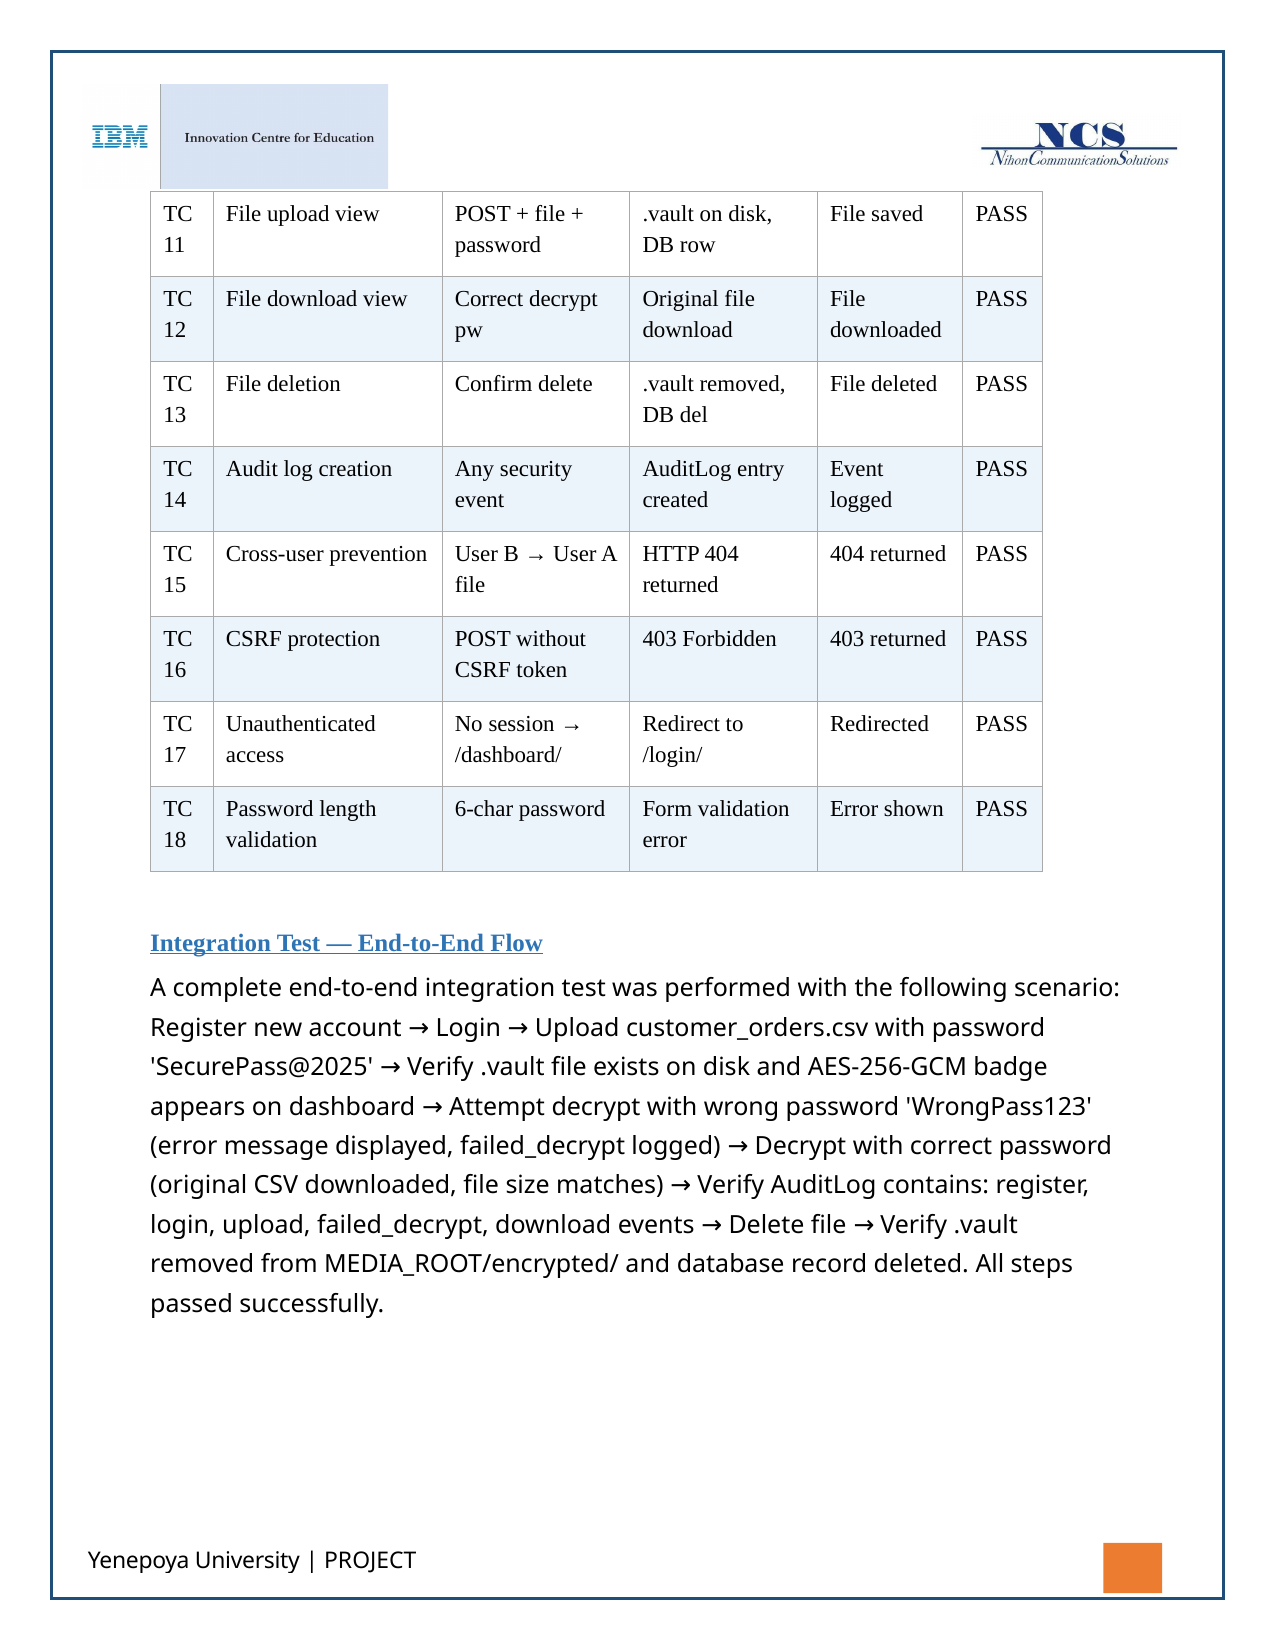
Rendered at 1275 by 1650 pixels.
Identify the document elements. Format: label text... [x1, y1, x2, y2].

table_cell Cross-user prevention [214, 532, 442, 616]
table_cell File downloaded [818, 277, 962, 361]
table_cell User B → User A file [443, 532, 629, 616]
table_cell Any security event [443, 447, 629, 531]
table_cell Event logged [818, 447, 962, 531]
table_cell PASS [963, 787, 1042, 871]
table_cell PASS [963, 277, 1042, 361]
text A complete end-to-end integration test was performed with the following scenario: Register new account → Login → Upload customer_orders.csv with password 'SecurePass@2025' → Verify .vault file exists on disk and AES-256-GCM badge appears on dashboard → Attempt decrypt with wrong password 'WrongPass123' (error message displayed, failed_decrypt logged) → Decrypt with correct password (original CSV downloaded, file size matches) → Verify AuditLog contains: register, login, upload, failed_decrypt, download events → Delete file → Verify .vault removed from MEDIA_ROOT/encrypted/ and database record deleted. All steps passed successfully. [150, 970, 1125, 1320]
table_cell Password length validation [214, 787, 442, 871]
table_cell PASS [963, 447, 1042, 531]
table_cell Error shown [818, 787, 962, 871]
table_cell File upload view [214, 192, 442, 276]
table_cell Redirect to /login/ [630, 702, 817, 786]
table_cell File deleted [818, 362, 962, 446]
table_cell File deletion [214, 362, 442, 446]
table_cell 404 returned [818, 532, 962, 616]
table_cell TC16 [151, 617, 213, 701]
table_cell PASS [963, 192, 1042, 276]
table_cell HTTP 404 returned [630, 532, 817, 616]
table_cell TC14 [151, 447, 213, 531]
table_cell No session → /dashboard/ [443, 702, 629, 786]
table_cell PASS [963, 532, 1042, 616]
table_cell AuditLog entry created [630, 447, 817, 531]
text Integration Test — End-to-End Flow [150, 928, 1125, 957]
table_cell Correct decrypt pw [443, 277, 629, 361]
table_cell PASS [963, 362, 1042, 446]
picture [81, 84, 391, 189]
table_cell POST + file + password [443, 192, 629, 276]
table_cell 6-char password [443, 787, 629, 871]
table_cell Form validation error [630, 787, 817, 871]
table_cell 403 returned [818, 617, 962, 701]
table_cell .vault removed, DB del [630, 362, 817, 446]
table_cell Unauthenticated access [214, 702, 442, 786]
table_cell File download view [214, 277, 442, 361]
table_cell POST without CSRF token [443, 617, 629, 701]
table_cell PASS [963, 617, 1042, 701]
table_cell TC11 [151, 192, 213, 276]
table_cell .vault on disk, DB row [630, 192, 817, 276]
table_cell TC15 [151, 532, 213, 616]
table_cell CSRF protection [214, 617, 442, 701]
table_cell Confirm delete [443, 362, 629, 446]
table_cell 403 Forbidden [630, 617, 817, 701]
table_cell TC17 [151, 702, 213, 786]
table_cell Original file download [630, 277, 817, 361]
table_cell TC13 [151, 362, 213, 446]
table_cell PASS [963, 702, 1042, 786]
table_cell TC18 [151, 787, 213, 871]
picture [982, 113, 1185, 170]
table_cell Audit log creation [214, 447, 442, 531]
table_cell TC12 [151, 277, 213, 361]
table_cell File saved [818, 192, 962, 276]
table_cell Redirected [818, 702, 962, 786]
